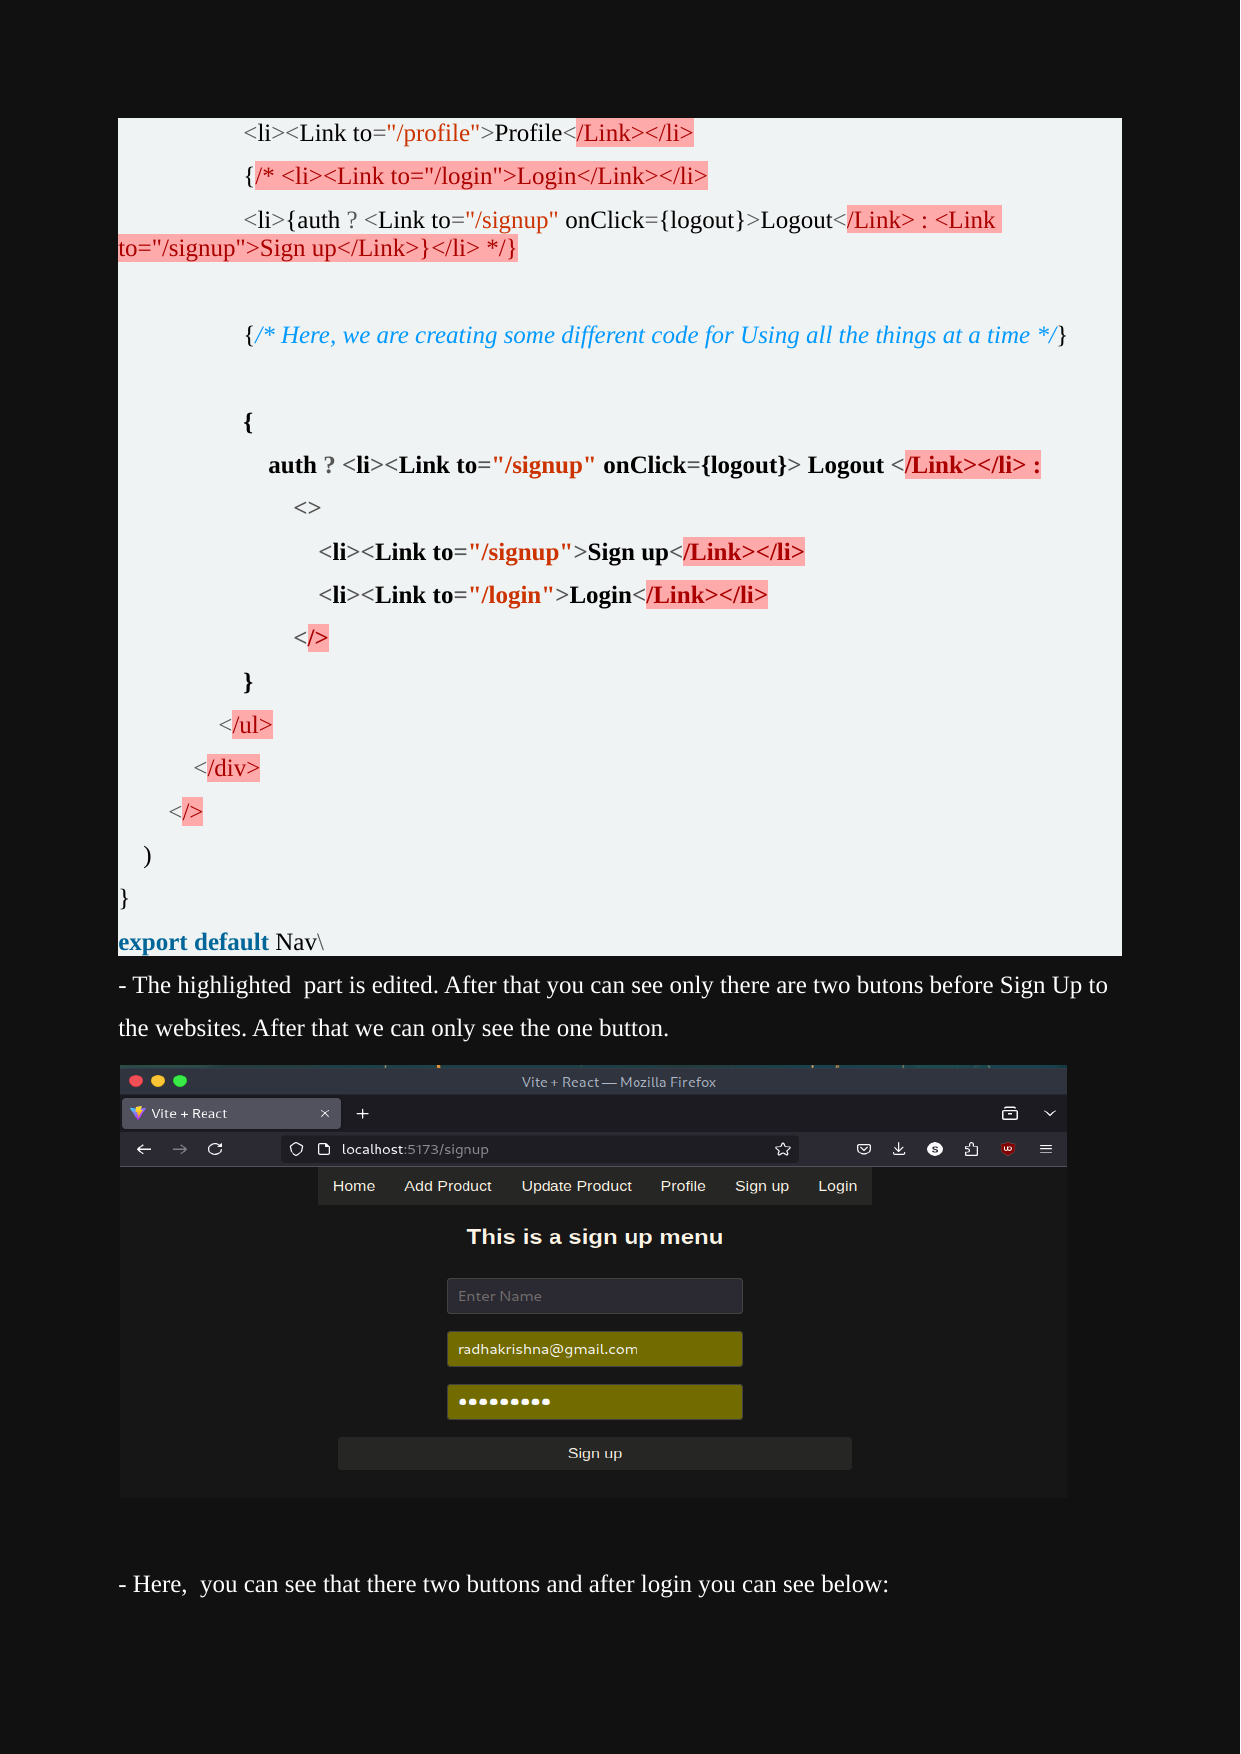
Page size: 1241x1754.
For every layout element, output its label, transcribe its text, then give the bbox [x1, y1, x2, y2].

text } [118, 883, 1122, 912]
text {/* <li><Link to="/login">Login</Link></li> [118, 161, 1122, 190]
text </div> [118, 753, 1122, 782]
text } [118, 667, 1122, 696]
text - The highlighted part is edited. After that you can see only there are two butons before Sign Up to the websites. After that we can only see the one button. [118, 970, 1122, 1042]
text <li><Link to="/signup">Sign up</Link></li> [118, 537, 1122, 566]
text {/* Here, we are creating some different code for Using all the things at a time */} [118, 320, 1122, 349]
text auth ? <li><Link to="/signup" onClick={logout}> Logout </Link></li> : [118, 450, 1122, 479]
text <li>{auth ? <Link to="/signup" onClick={logout}>Logout</Link> : <Link to="/signup">Sign up</Link>}</li> */} [118, 205, 1122, 262]
text <li><Link to="/login">Login</Link></li> [118, 580, 1122, 609]
text <> [118, 493, 1122, 522]
text { [118, 407, 1122, 436]
text <li><Link to="/profile">Profile</Link></li> [118, 118, 1122, 147]
picture [120, 1065, 1067, 1498]
text </ul> [118, 710, 1122, 739]
text export default Nav\ [118, 927, 1122, 956]
text </> [118, 797, 1122, 826]
text </> [118, 623, 1122, 652]
text - Here, you can see that there two buttons and after login you can see below: [118, 1569, 1122, 1598]
text ) [118, 840, 1122, 869]
